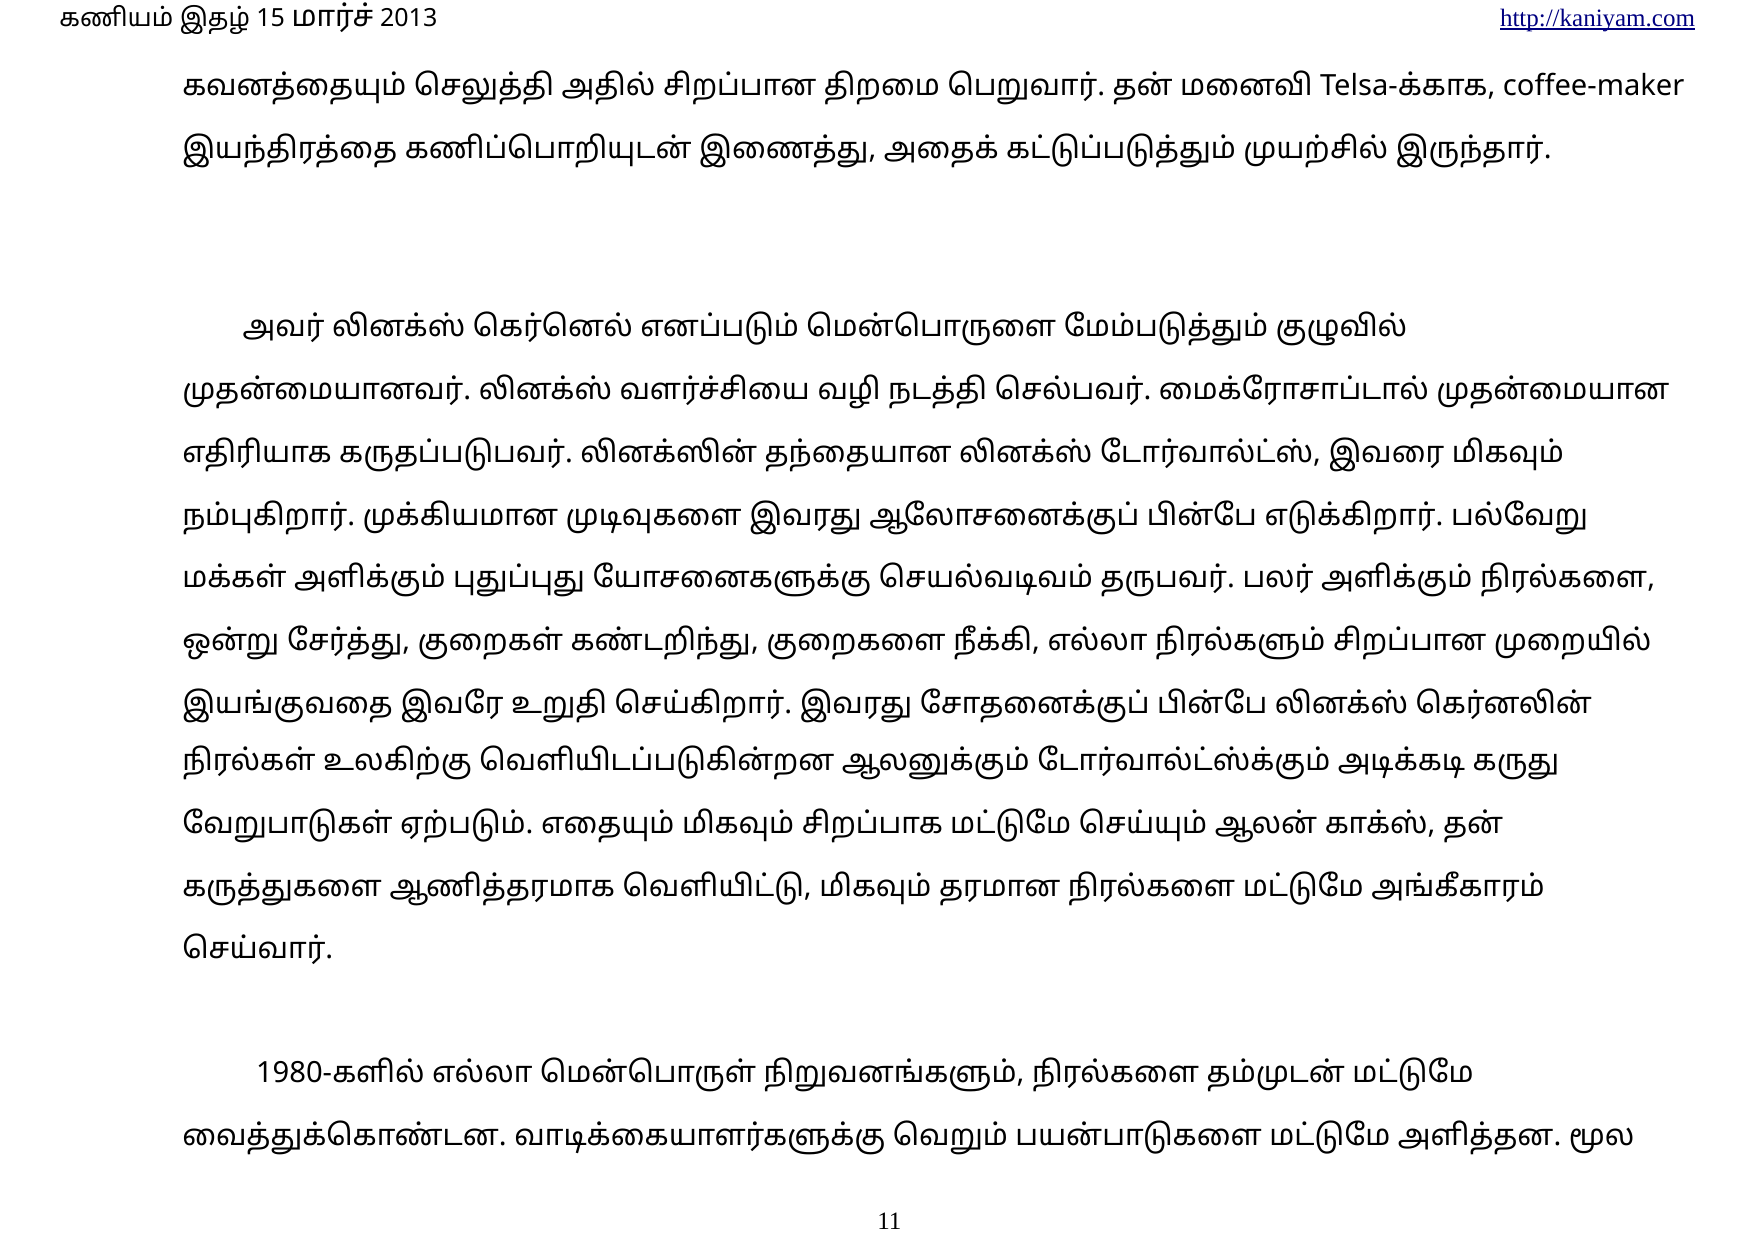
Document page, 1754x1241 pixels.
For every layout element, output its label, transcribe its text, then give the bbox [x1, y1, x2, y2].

text கவனத்தையும் செலுத்தி அதில் சிறப்பான திறமை பெறுவார். தன் மனைவி Telsa-க்காக, coffee-maker இயந்திரத்தை கணிப்பொறியுடன் இணைத்து, அதைக் கட்டுப்படுத்தும் முயற்சில் இருந்தார். [182, 64, 1695, 170]
text அவர் லினக்ஸ் கெர்னெல் எனப்படும் மென்பொருளை மேம்படுத்தும் குழுவில் முதன்மையானவர். லினக்ஸ் வளர்ச்சியை வழி நடத்தி செல்பவர். மைக்ரோசாப்டால் முதன்மையான எதிரியாக கருதப்படுபவர். லினக்ஸின் தந்தையான லினக்ஸ் டோர்வால்ட்ஸ், இவரை மிகவும் நம்புகிறார். முக்கியமான முடிவுகளை இவரது ஆலோசனைக்குப் பின்பே எடுக்கிறார். பல்வேறு மக்கள் அளிக்கும் புதுப்புது யோசனைகளுக்கு செயல்வடிவம் தருபவர். பலர் அளிக்கும் நிரல்களை, ஒன்று சேர்த்து, குறைகள் கண்டறிந்து, குறைகளை நீக்கி, எல்லா நிரல்களும் சிறப்பான முறையில் இயங்குவதை இவரே உறுதி செய்கிறார். இவரது சோதனைக்குப் பின்பே லினக்ஸ் கெர்னலின் நிரல்கள் உலகிற்கு வெளியிடப்படுகின்றன ஆலனுக்கும் டோர்வால்ட்ஸ்க்கும் அடிக்கடி கருது வேறுபாடுகள் ஏற்படும். எதையும் மிகவும் சிறப்பாக மட்டுமே செய்யும் ஆலன் காக்ஸ், தன் கருத்துகளை ஆணித்தரமாக வெளியிட்டு, மிகவும் தரமான நிரல்களை மட்டுமே அங்கீகாரம் செய்வார். [182, 311, 1695, 971]
text 1980-களில் எல்லா மென்பொருள் நிறுவனங்களும், நிரல்களை தம்முடன் மட்டுமே வைத்துக்கொண்டன. வாடிக்கையாளர்களுக்கு வெறும் பயன்பாடுகளை மட்டுமே அளித்தன. மூல [182, 992, 1695, 1158]
